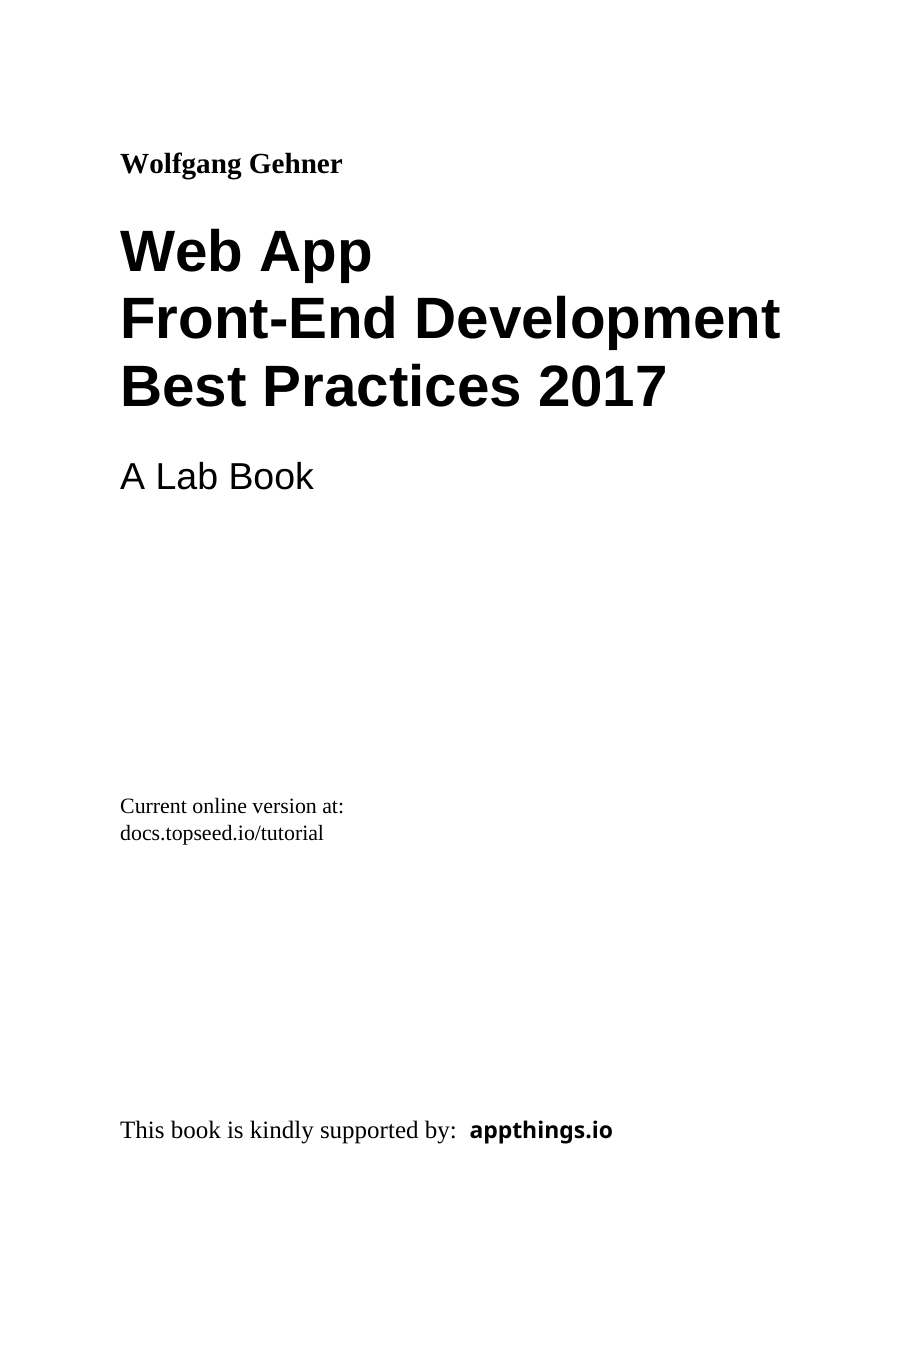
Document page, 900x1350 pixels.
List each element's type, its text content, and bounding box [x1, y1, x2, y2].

title Web App Front-End Development Best Practices 2017 [120, 217, 825, 418]
text Current online version at: docs.topseed.io/tutorial [120, 792, 825, 846]
subtitle Wolfgang Gehner [120, 146, 825, 179]
subtitle This book is kindly supported by: appthings.io [120, 1114, 825, 1145]
subtitle A Lab Book [120, 454, 825, 497]
